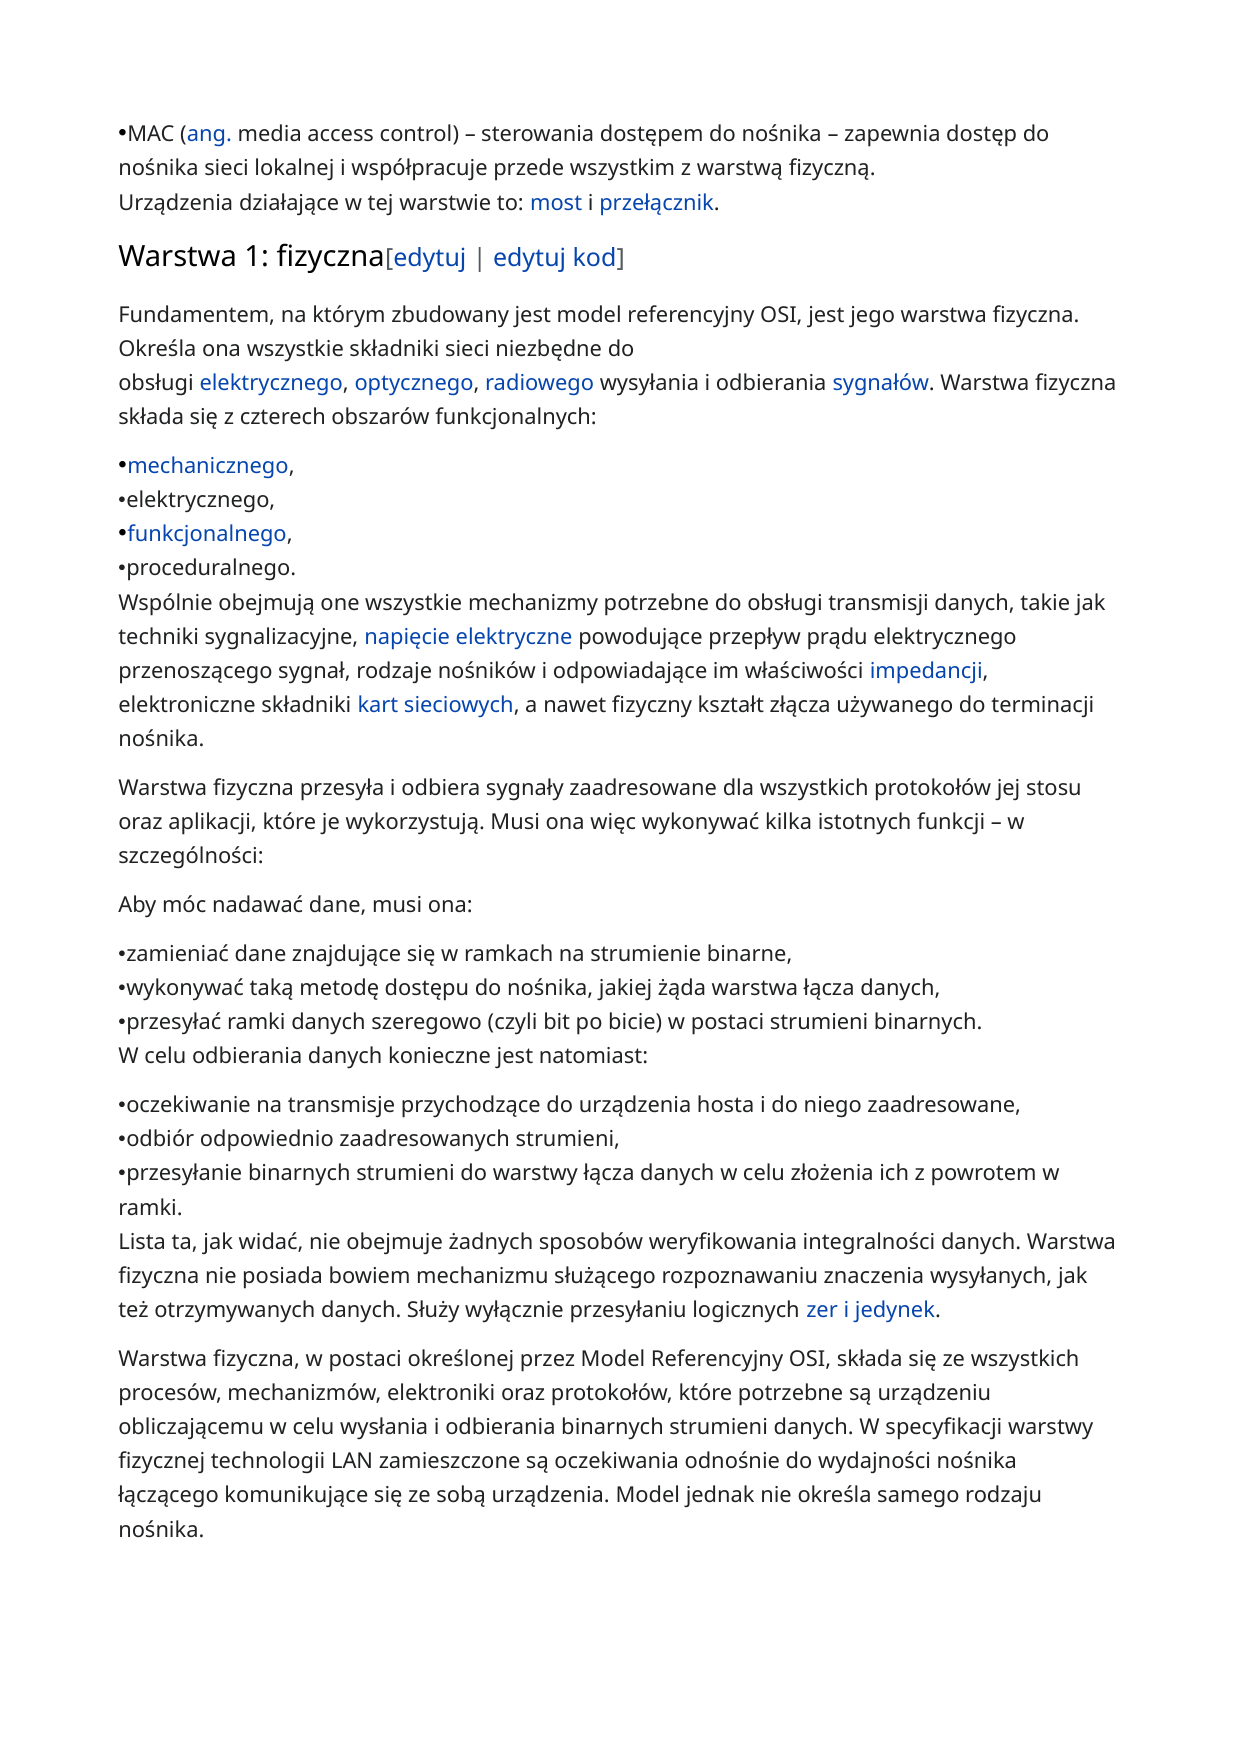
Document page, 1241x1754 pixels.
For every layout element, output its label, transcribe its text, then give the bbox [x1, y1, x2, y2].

text Fundamentem, na którym zbudowany jest model referencyjny OSI, jest jego warstwa fizyczna. Określa ona wszystkie składniki sieci niezbędne do obsługi elektrycznego, optycznego, radiowego wysyłania i odbierania sygnałów. Warstwa fizyczna składa się z czterech obszarów funkcjonalnych: [118, 299, 1122, 431]
list przesyłać ramki danych szeregowo (czyli bit po bicie) w postaci strumieni binarnych. [118, 1006, 1122, 1036]
subtitle Warstwa 1: fizyczna[edytuj | edytuj kod] [118, 235, 1122, 275]
text Warstwa fizyczna, w postaci określonej przez Model Referencyjny OSI, składa się ze wszystkich procesów, mechanizmów, elektroniki oraz protokołów, które potrzebne są urządzeniu obliczającemu w celu wysłania i odbierania binarnych strumieni danych. W specyfikacji warstwy fizycznej technologii LAN zamieszczone są oczekiwania odnośnie do wydajności nośnika łączącego komunikujące się ze sobą urządzenia. Model jednak nie określa samego rodzaju nośnika. [118, 1343, 1122, 1543]
list elektrycznego, [118, 484, 1122, 514]
text Wspólnie obejmują one wszystkie mechanizmy potrzebne do obsługi transmisji danych, takie jak techniki sygnalizacyjne, napięcie elektryczne powodujące przepływ prądu elektrycznego przenoszącego sygnał, rodzaje nośników i odpowiadające im właściwości impedancji, elektroniczne składniki kart sieciowych, a nawet fizyczny kształt złącza używanego do terminacji nośnika. [118, 587, 1122, 753]
list MAC (ang. media access control) – sterowania dostępem do nośnika – zapewnia dostęp do nośnika sieci lokalnej i współpracuje przede wszystkim z warstwą fizyczną. [118, 118, 1122, 182]
text W celu odbierania danych konieczne jest natomiast: [118, 1040, 1122, 1070]
list oczekiwanie na transmisje przychodzące do urządzenia hosta i do niego zaadresowane, [118, 1089, 1122, 1119]
list przesyłanie binarnych strumieni do warstwy łącza danych w celu złożenia ich z powrotem w ramki. [118, 1157, 1122, 1221]
text Urządzenia działające w tej warstwie to: most i przełącznik. [118, 186, 1122, 216]
list funkcjonalnego, [118, 518, 1122, 548]
list odbiór odpowiednio zaadresowanych strumieni, [118, 1123, 1122, 1153]
text Lista ta, jak widać, nie obejmuje żadnych sposobów weryfikowania integralności danych. Warstwa fizyczna nie posiada bowiem mechanizmu służącego rozpoznawaniu znaczenia wysyłanych, jak też otrzymywanych danych. Służy wyłącznie przesyłaniu logicznych zer i jedynek. [118, 1226, 1122, 1324]
text Warstwa fizyczna przesyła i odbiera sygnały zaadresowane dla wszystkich protokołów jej stosu oraz aplikacji, które je wykorzystują. Musi ona więc wykonywać kilka istotnych funkcji – w szczególności: [118, 772, 1122, 870]
list wykonywać taką metodę dostępu do nośnika, jakiej żąda warstwa łącza danych, [118, 972, 1122, 1002]
list mechanicznego, [118, 450, 1122, 480]
list zamieniać dane znajdujące się w ramkach na strumienie binarne, [118, 938, 1122, 968]
text Aby móc nadawać dane, musi ona: [118, 889, 1122, 919]
list proceduralnego. [118, 552, 1122, 582]
